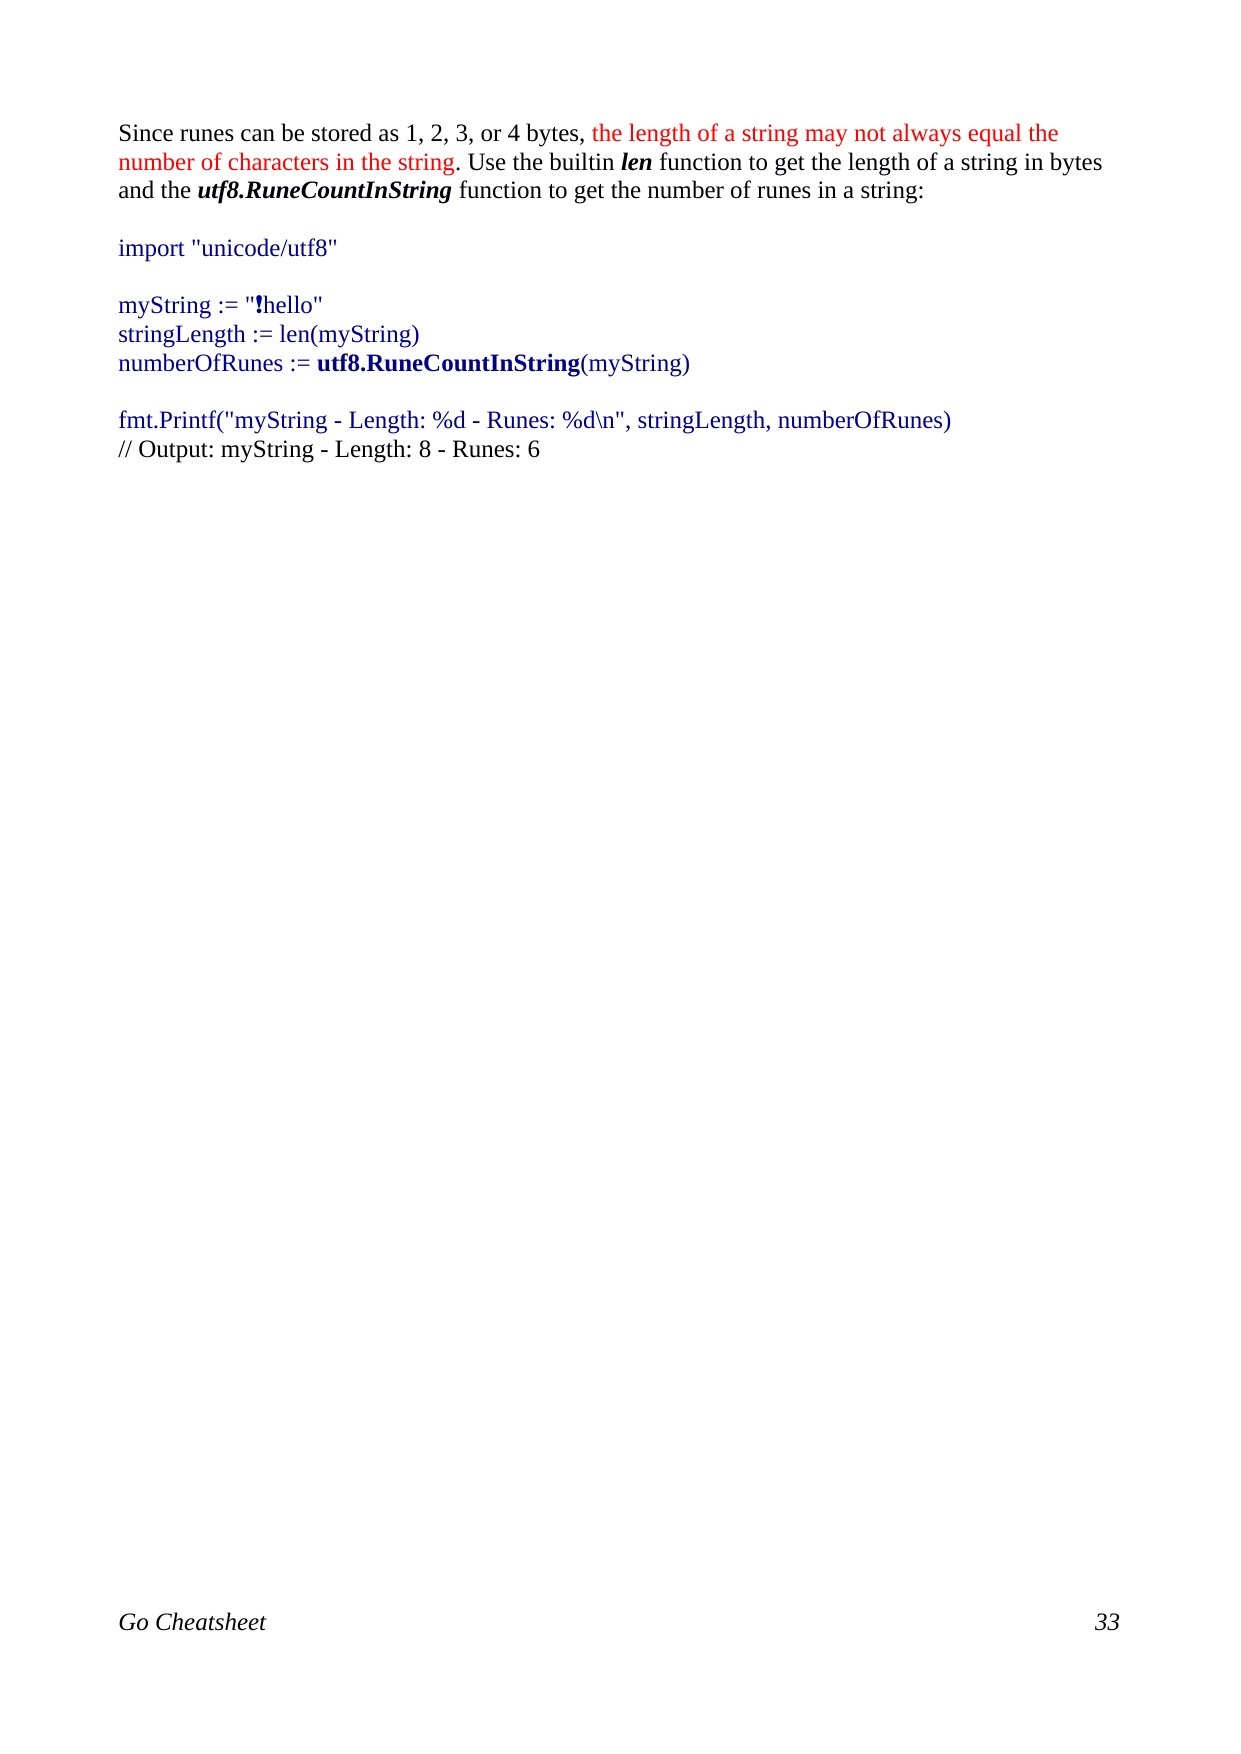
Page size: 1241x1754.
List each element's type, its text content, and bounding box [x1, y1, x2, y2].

text numberOfRunes := utf8.RuneCountInString(myString) [118, 348, 1122, 377]
text fmt.Printf("myString - Length: %d - Runes: %d\n", stringLength, numberOfRunes) [118, 406, 1122, 434]
text stringLength := len(myString) [118, 319, 1122, 348]
text Since runes can be stored as 1, 2, 3, or 4 bytes, the length of a string may not always equal the number of characters in the string. Use the builtin len function to get the length of a string in bytes and the utf8.RuneCountInString function to get the number of runes in a string: [118, 118, 1122, 204]
text import "unicode/utf8" [118, 233, 1122, 262]
text myString := "❗hello" [118, 291, 1122, 319]
text // Output: myString - Length: 8 - Runes: 6 [118, 434, 1122, 463]
